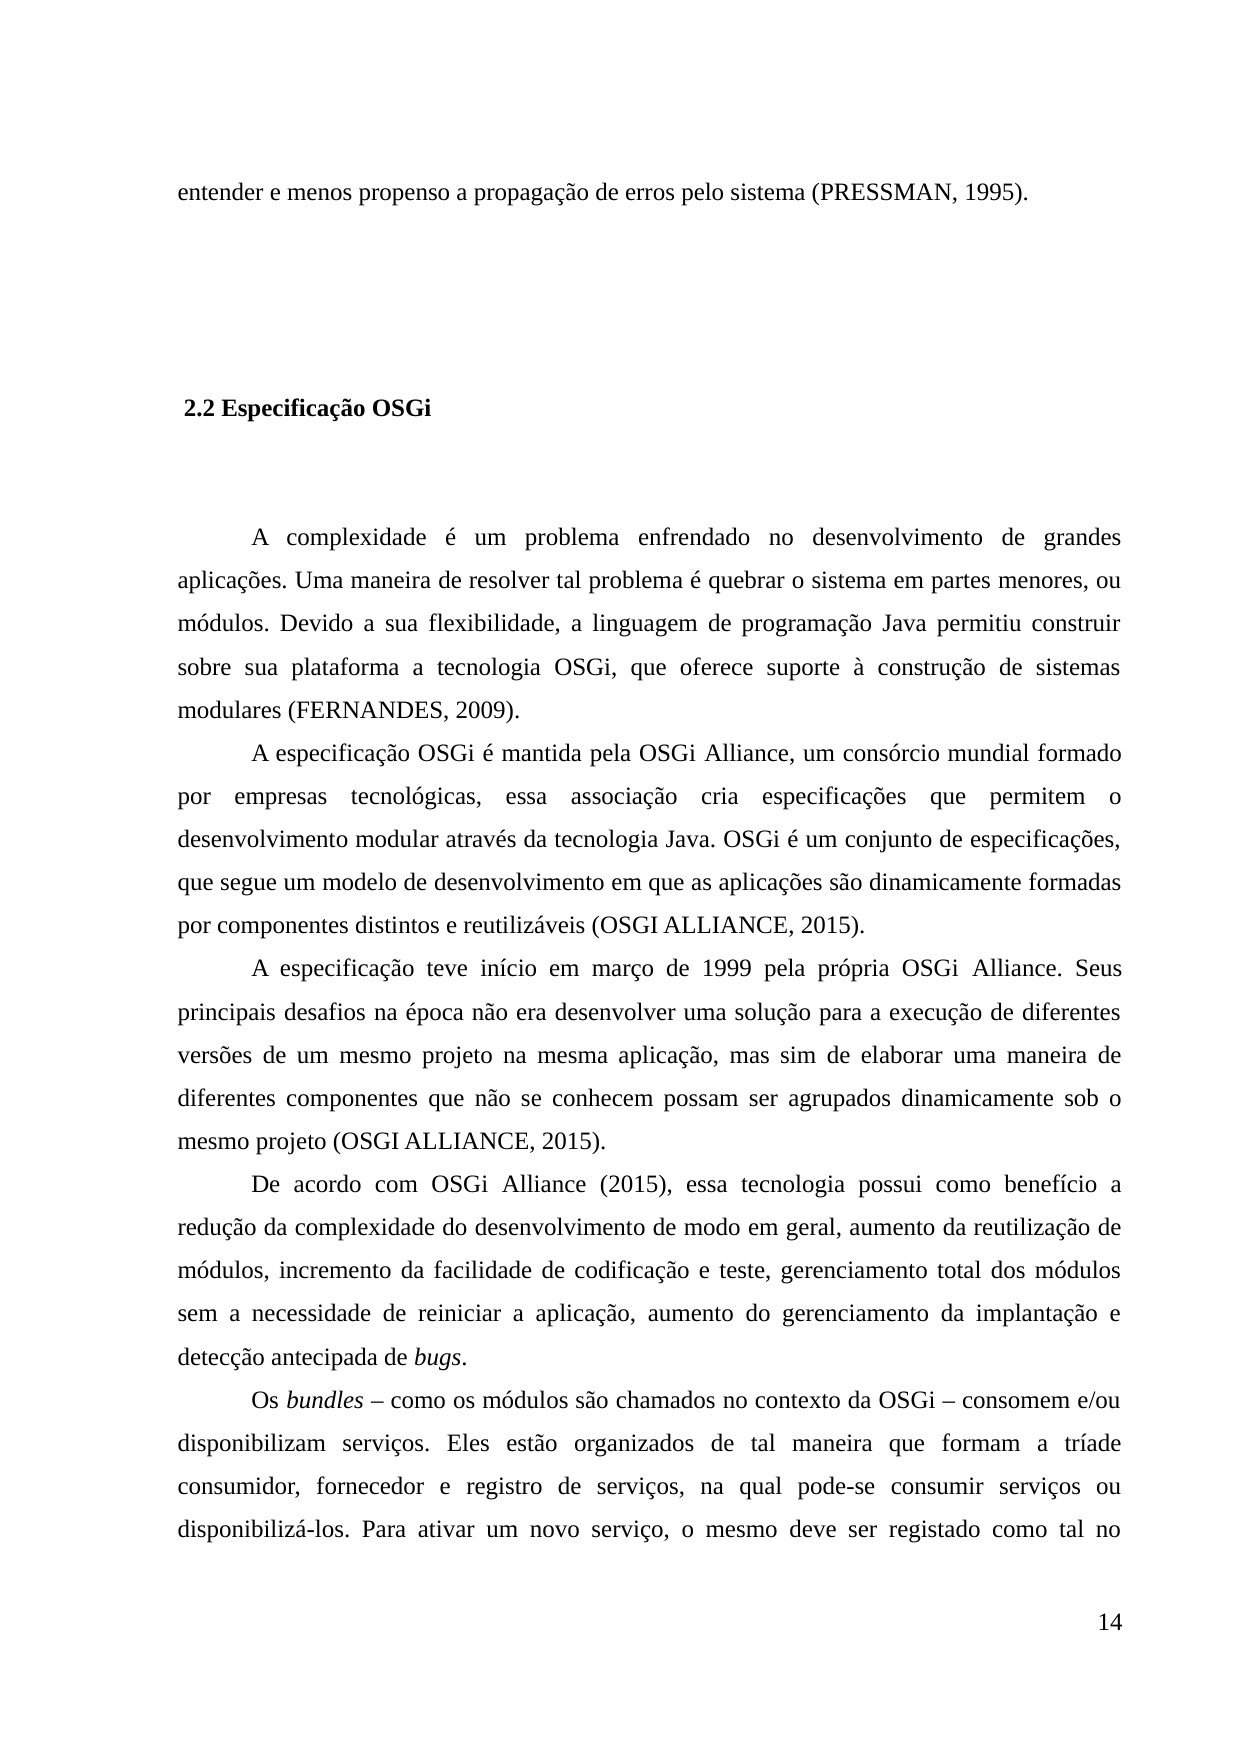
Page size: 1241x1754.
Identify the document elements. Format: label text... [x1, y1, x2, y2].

text De acordo com OSGi Alliance (2015), essa tecnologia possui como benefício a redução da complexidade do desenvolvimento de modo em geral, aumento da reutilização de módulos, incremento da facilidade de codificação e teste, gerenciamento total dos módulos sem a necessidade de reiniciar a aplicação, aumento do gerenciamento da implantação e detecção antecipada de bugs. [177, 1169, 1122, 1370]
text Os bundles – como os módulos são chamados no contexto da OSGi – consomem e/ou disponibilizam serviços. Eles estão organizados de tal maneira que formam a tríade consumidor, fornecedor e registro de serviços, na qual pode-se consumir serviços ou disponibilizá-los. Para ativar um novo serviço, o mesmo deve ser registado como tal no [177, 1385, 1122, 1543]
text A complexidade é um problema enfrendado no desenvolvimento de grandes aplicações. Uma maneira de resolver tal problema é quebrar o sistema em partes menores, ou módulos. Devido a sua flexibilidade, a linguagem de programação Java permitiu construir sobre sua plataforma a tecnologia OSGi, que oferece suporte à construção de sistemas modulares (FERNANDES, 2009). [177, 522, 1122, 723]
subtitle Especificação OSGi [177, 393, 1122, 422]
text A especificação teve início em março de 1999 pela própria OSGi Alliance. Seus principais desafios na época não era desenvolver uma solução para a execução de diferentes versões de um mesmo projeto na mesma aplicação, mas sim de elaborar uma maneira de diferentes componentes que não se conhecem possam ser agrupados dinamicamente sob o mesmo projeto (OSGI ALLIANCE, 2015). [177, 953, 1122, 1155]
text entender e menos propenso a propagação de erros pelo sistema (PRESSMAN, 1995). [177, 177, 1122, 206]
text A especificação OSGi é mantida pela OSGi Alliance, um consórcio mundial formado por empresas tecnológicas, essa associação cria especificações que permitem o desenvolvimento modular através da tecnologia Java. OSGi é um conjunto de especificações, que segue um modelo de desenvolvimento em que as aplicações são dinamicamente formadas por componentes distintos e reutilizáveis (OSGI ALLIANCE, 2015). [177, 738, 1122, 939]
